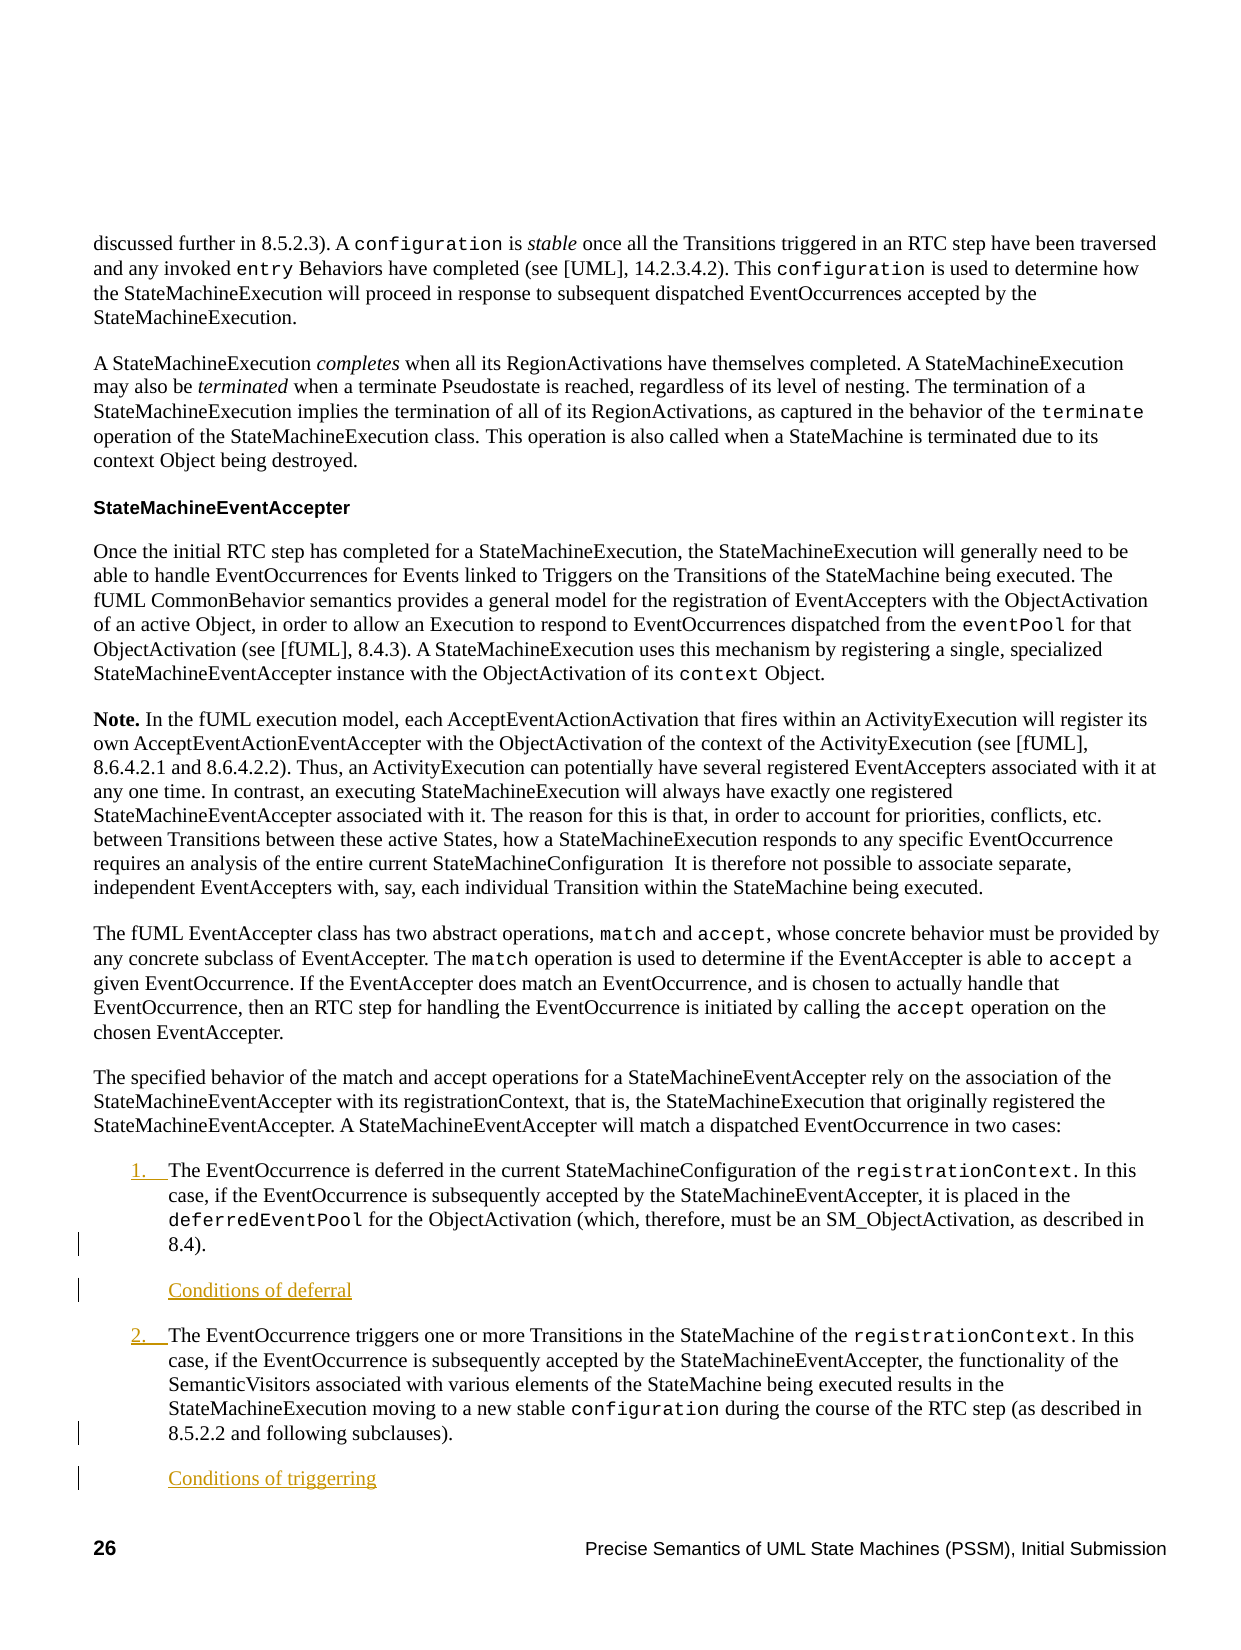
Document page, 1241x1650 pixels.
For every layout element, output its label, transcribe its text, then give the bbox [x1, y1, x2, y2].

list Conditions of triggerring [131, 1466, 1164, 1490]
text A StateMachineExecution completes when all its RegionActivations have themselves completed. A StateMachineExecution may also be terminated when a terminate Pseudostate is reached, regardless of its level of nesting. The termination of a StateMachineExecution implies the termination of all of its RegionActivations, as captured in the behavior of the terminate operation of the StateMachineExecution class. This operation is also called when a StateMachine is terminated due to its context Object being destroyed. [93, 350, 1164, 472]
text The fUML EventAccepter class has two abstract operations, match and accept, whose concrete behavior must be provided by any concrete subclass of EventAccepter. The match operation is used to determine if the EventAccepter is able to accept a given EventOccurrence. If the EventAccepter does match an EventOccurrence, and is chosen to actually handle that EventOccurrence, then an RTC step for handling the EventOccurrence is initiated by calling the accept operation on the chosen EventAccepter. [93, 920, 1164, 1044]
list The EventOccurrence triggers one or more Transitions in the StateMachine of the registrationContext. In this case, if the EventOccurrence is subsequently accepted by the StateMachineEventAccepter, the functionality of the SemanticVisitors associated with various elements of the StateMachine being executed results in the StateMachineExecution moving to a new stable configuration during the course of the RTC step (as described in 8.5.2.2 and following subclauses). [131, 1323, 1164, 1445]
subtitle StateMachineEventAccepter [93, 497, 1164, 518]
list The EventOccurrence is deferred in the current StateMachineConfiguration of the registrationContext. In this case, if the EventOccurrence is subsequently accepted by the StateMachineEventAccepter, it is placed in the deferredEventPool for the ObjectActivation (which, therefore, must be an SM_ObjectActivation, as described in 8.4). [131, 1158, 1164, 1256]
text discussed further in 8.5.2.3). A configuration is stable once all the Transitions triggered in an RTC step have been traversed and any invoked entry Behaviors have completed (see [UML], 14.2.3.4.2). This configuration is used to determine how the StateMachineExecution will proceed in response to subsequent dispatched EventOccurrences accepted by the StateMachineExecution. [93, 231, 1164, 329]
text The specified behavior of the match and accept operations for a StateMachineEventAccepter rely on the association of the StateMachineEventAccepter with its registrationContext, that is, the StateMachineExecution that originally registered the StateMachineEventAccepter. A StateMachineEventAccepter will match a dispatched EventOccurrence in two cases: [93, 1065, 1164, 1137]
list Conditions of deferral [131, 1277, 1164, 1302]
text Once the initial RTC step has completed for a StateMachineExecution, the StateMachineExecution will generally need to be able to handle EventOccurrences for Events linked to Triggers on the Transitions of the StateMachine being executed. The fUML CommonBehavior semantics provides a general model for the registration of EventAccepters with the ObjectActivation of an active Object, in order to allow an Execution to respond to EventOccurrences dispatched from the eventPool for that ObjectActivation (see [fUML], 8.4.3). A StateMachineExecution uses this mechanism by registering a single, specialized StateMachineEventAccepter instance with the ObjectActivation of its context Object. [93, 539, 1164, 686]
text Note. In the fUML execution model, each AcceptEventActionActivation that fires within an ActivityExecution will register its own AcceptEventActionEventAccepter with the ObjectActivation of the context of the ActivityExecution (see [fUML], 8.6.4.2.1 and 8.6.4.2.2). Thus, an ActivityExecution can potentially have several registered EventAccepters associated with it at any one time. In contrast, an executing StateMachineExecution will always have exactly one registered StateMachineEventAccepter associated with it. The reason for this is that, in order to account for priorities, conflicts, etc. between Transitions between these active States, how a StateMachineExecution responds to any specific EventOccurrence requires an analysis of the entire current StateMachineConfiguration It is therefore not possible to associate separate, independent EventAccepters with, say, each individual Transition within the StateMachine being executed. [93, 707, 1164, 899]
